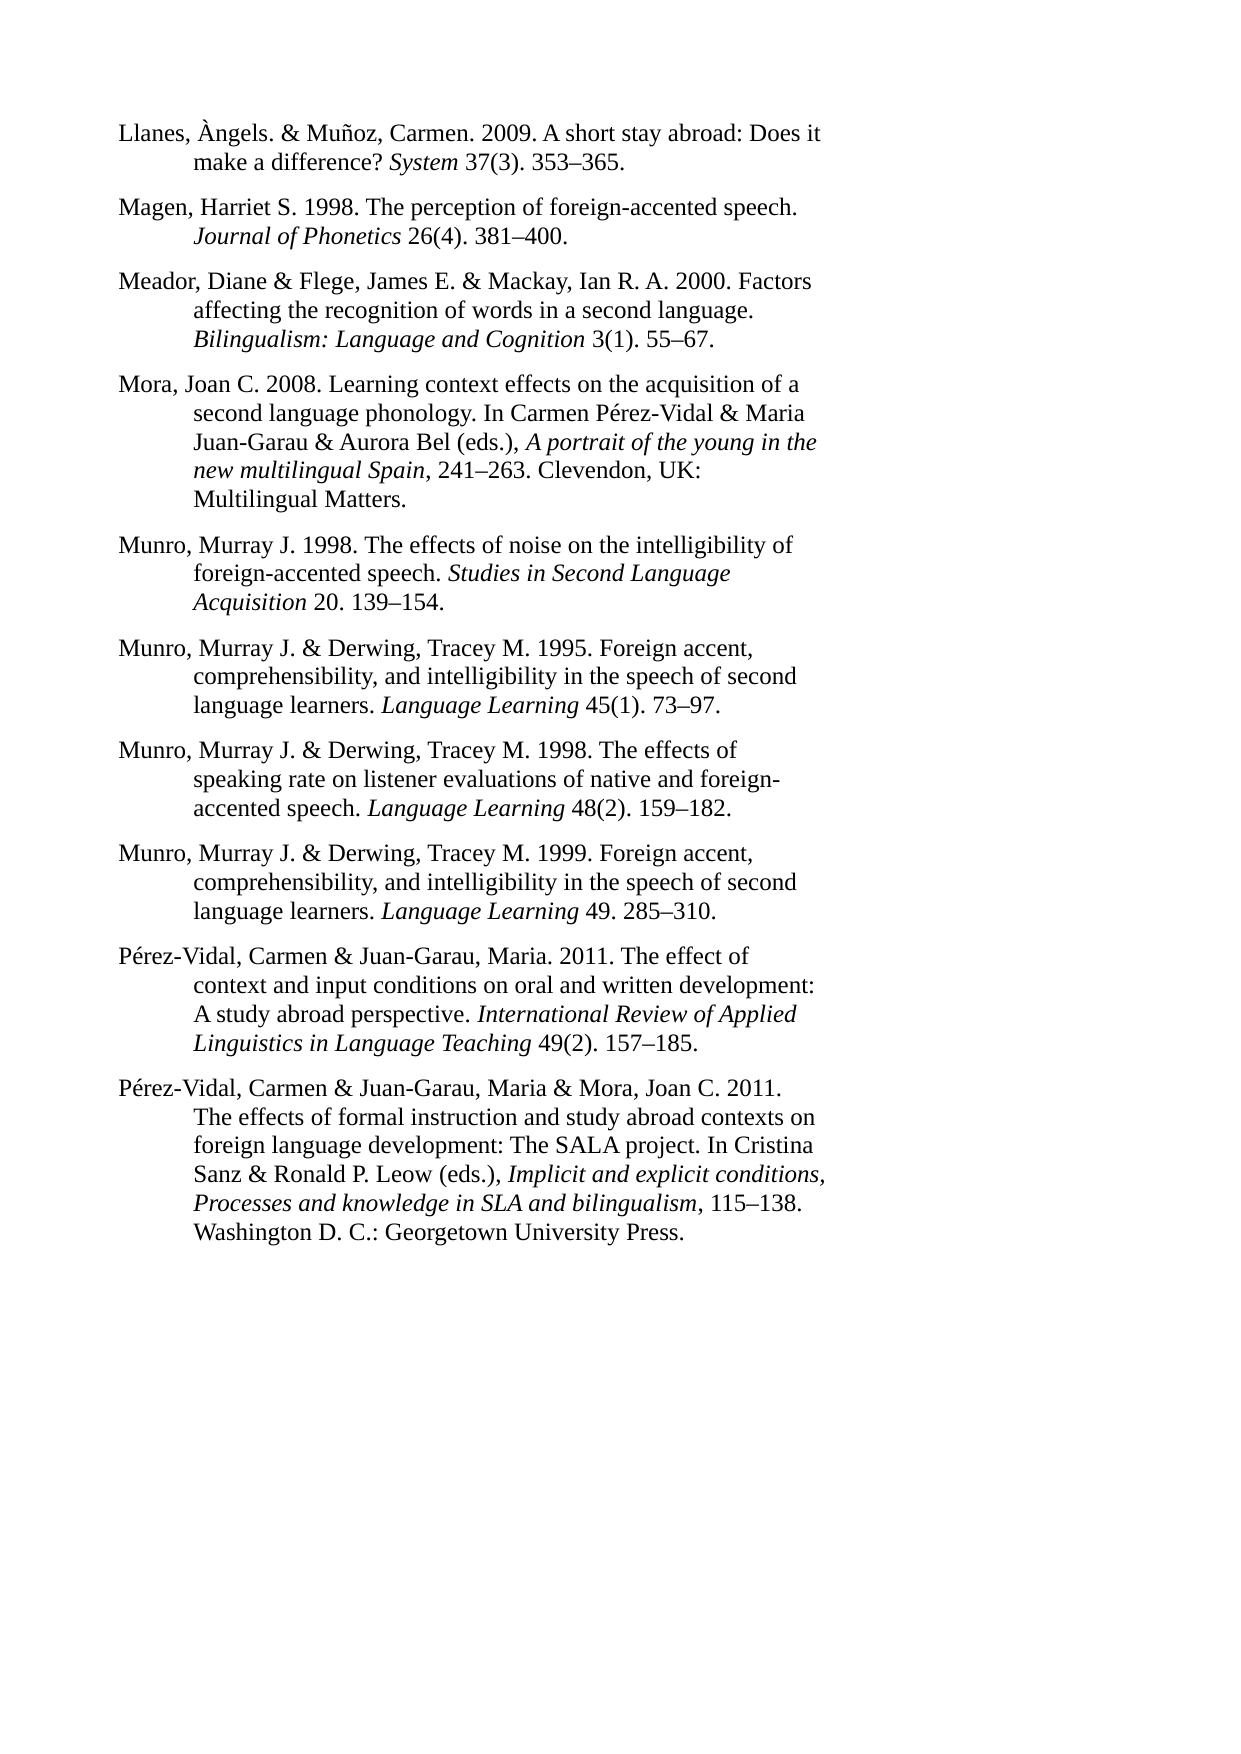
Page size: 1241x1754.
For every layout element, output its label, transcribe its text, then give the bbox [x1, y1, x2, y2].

text Meador, Diane & Flege, James E. & Mackay, Ian R. A. 2000. Factors affecting the recognition of words in a second language. Bilingualism: Language and Cognition 3(1). 55–67. [118, 266, 827, 353]
text Munro, Murray J. & Derwing, Tracey M. 1998. The effects of speaking rate on listener evaluations of native and foreign-accented speech. Language Learning 48(2). 159–182. [118, 736, 827, 822]
text Munro, Murray J. & Derwing, Tracey M. 1995. Foreign accent, comprehensibility, and intelligibility in the speech of second language learners. Language Learning 45(1). 73–97. [118, 633, 827, 719]
text Pérez-Vidal, Carmen & Juan-Garau, Maria & Mora, Joan C. 2011. The effects of formal instruction and study abroad contexts on foreign language development: The SALA project. In Cristina Sanz & Ronald P. Leow (eds.), Implicit and explicit conditions, Processes and knowledge in SLA and bilingualism, 115–138. Washington D. C.: Georgetown University Press. [118, 1073, 827, 1246]
text Pérez-Vidal, Carmen & Juan-Garau, Maria. 2011. The effect of context and input conditions on oral and written development: A study abroad perspective. International Review of Applied Linguistics in Language Teaching 49(2). 157–185. [118, 941, 827, 1056]
text Llanes, Àngels. & Muñoz, Carmen. 2009. A short stay abroad: Does it make a difference? System 37(3). 353–365. [118, 118, 827, 176]
text Munro, Murray J. 1998. The effects of noise on the intelligibility of foreign-accented speech. Studies in Second Language Acquisition 20. 139–154. [118, 530, 827, 616]
text Magen, Harriet S. 1998. The perception of foreign-accented speech. Journal of Phonetics 26(4). 381–400. [118, 192, 827, 250]
text Munro, Murray J. & Derwing, Tracey M. 1999. Foreign accent, comprehensibility, and intelligibility in the speech of second language learners. Language Learning 49. 285–310. [118, 838, 827, 925]
text Mora, Joan C. 2008. Learning context effects on the acquisition of a second language phonology. In Carmen Pérez-Vidal & Maria Juan-Garau & Aurora Bel (eds.), A portrait of the young in the new multilingual Spain, 241–263. Clevendon, UK: Multilingual Matters. [118, 369, 827, 513]
